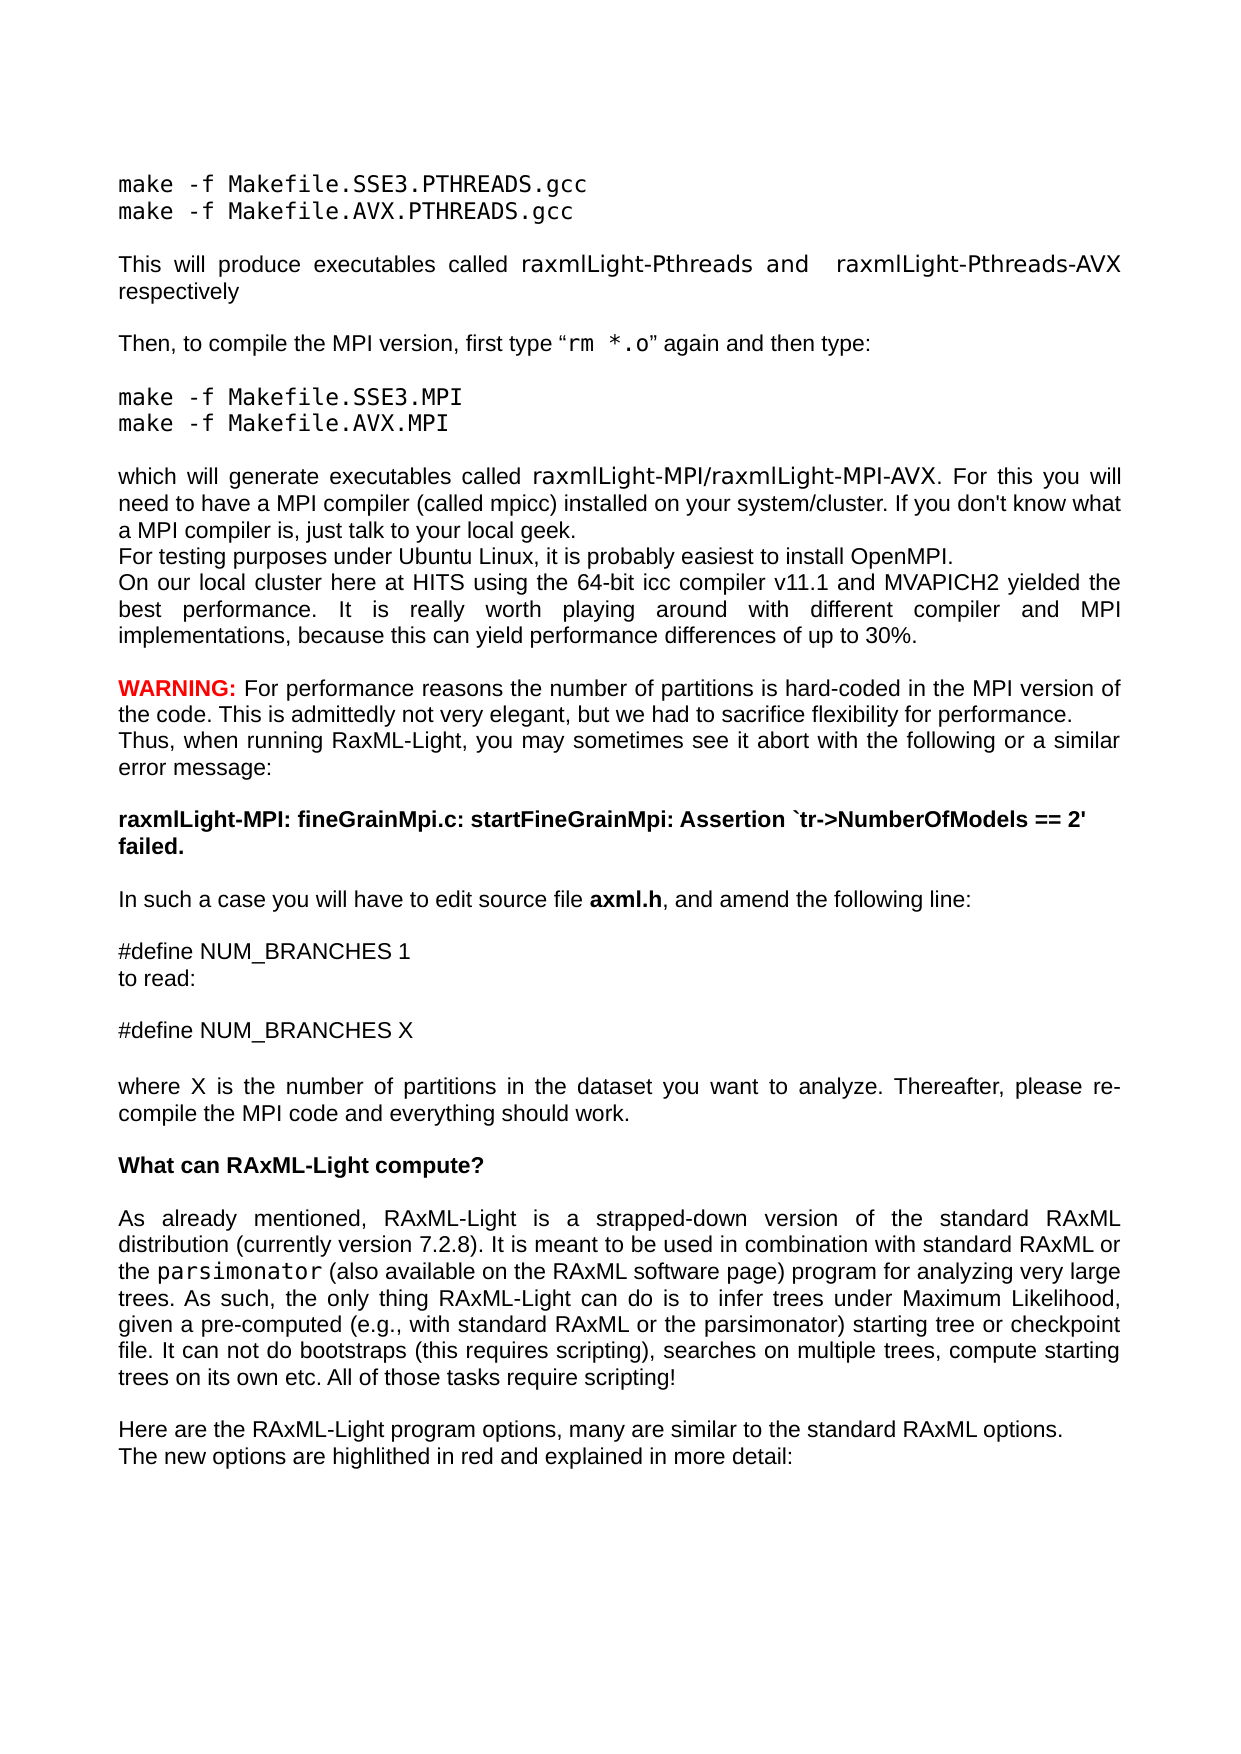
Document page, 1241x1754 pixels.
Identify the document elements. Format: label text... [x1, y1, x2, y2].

text Thus, when running RaxML-Light, you may sometimes see it abort with the following or a similar error message: [118, 727, 1122, 780]
text As already mentioned, RAxML-Light is a strapped-down version of the standard RAxML distribution (currently version 7.2.8). It is meant to be used in combination with standard RAxML or the parsimonator (also available on the RAxML software page) program for analyzing very large trees. As such, the only thing RAxML-Light can do is to infer trees under Maximum Likelihood, given a pre-computed (e.g., with standard RAxML or the parsimonator) starting tree or checkpoint file. It can not do bootstraps (this requires scripting), searches on multiple trees, compute starting trees on its own etc. All of those tasks require scripting! [118, 1205, 1122, 1390]
text For testing purposes under Ubuntu Linux, it is probably easiest to install OpenMPI. [118, 543, 1122, 569]
text which will generate executables called raxmlLight-MPI/raxmlLight-MPI-AVX. For this you will need to have a MPI compiler (called mpicc) installed on your system/cluster. If you don't know what a MPI compiler is, just talk to your local geek. [118, 463, 1122, 543]
text Then, to compile the MPI version, first type “rm *.o” again and then type: [118, 330, 1122, 357]
text On our local cluster here at HITS using the 64-bit icc compiler v11.1 and MVAPICH2 yielded the best performance. It is really worth playing around with different compiler and MPI implementations, because this can yield performance differences of up to 30%. [118, 569, 1122, 648]
text make -f Makefile.SSE3.PTHREADS.gcc [118, 171, 1122, 198]
text #define NUM_BRANCHES 1 [118, 938, 1122, 964]
text make -f Makefile.SSE3.MPI [118, 384, 1122, 410]
text In such a case you will have to edit source file axml.h, and amend the following line: [118, 886, 1122, 912]
text Here are the RAxML-Light program options, many are similar to the standard RAxML options. [118, 1416, 1122, 1443]
text What can RAxML-Light compute? [118, 1152, 1122, 1178]
text #define NUM_BRANCHES X [118, 1017, 1122, 1044]
text This will produce executables called raxmlLight-Pthreads and raxmlLight-Pthreads-AVX respectively [118, 251, 1122, 304]
text The new options are highlithed in red and explained in more detail: [118, 1443, 1122, 1469]
text make -f Makefile.AVX.MPI [118, 410, 1122, 437]
text raxmlLight-MPI: fineGrainMpi.c: startFineGrainMpi: Assertion `tr->NumberOfModels == 2' failed. [118, 806, 1122, 859]
text WARNING: For performance reasons the number of partitions is hard-coded in the MPI version of the code. This is admittedly not very elegant, but we had to sacrifice flexibility for performance. [118, 675, 1122, 727]
text make -f Makefile.AVX.PTHREADS.gcc [118, 198, 1122, 224]
text to read: [118, 964, 1122, 991]
text where X is the number of partitions in the dataset you want to analyze. Thereafter, please re-compile the MPI code and everything should work. [118, 1073, 1122, 1126]
